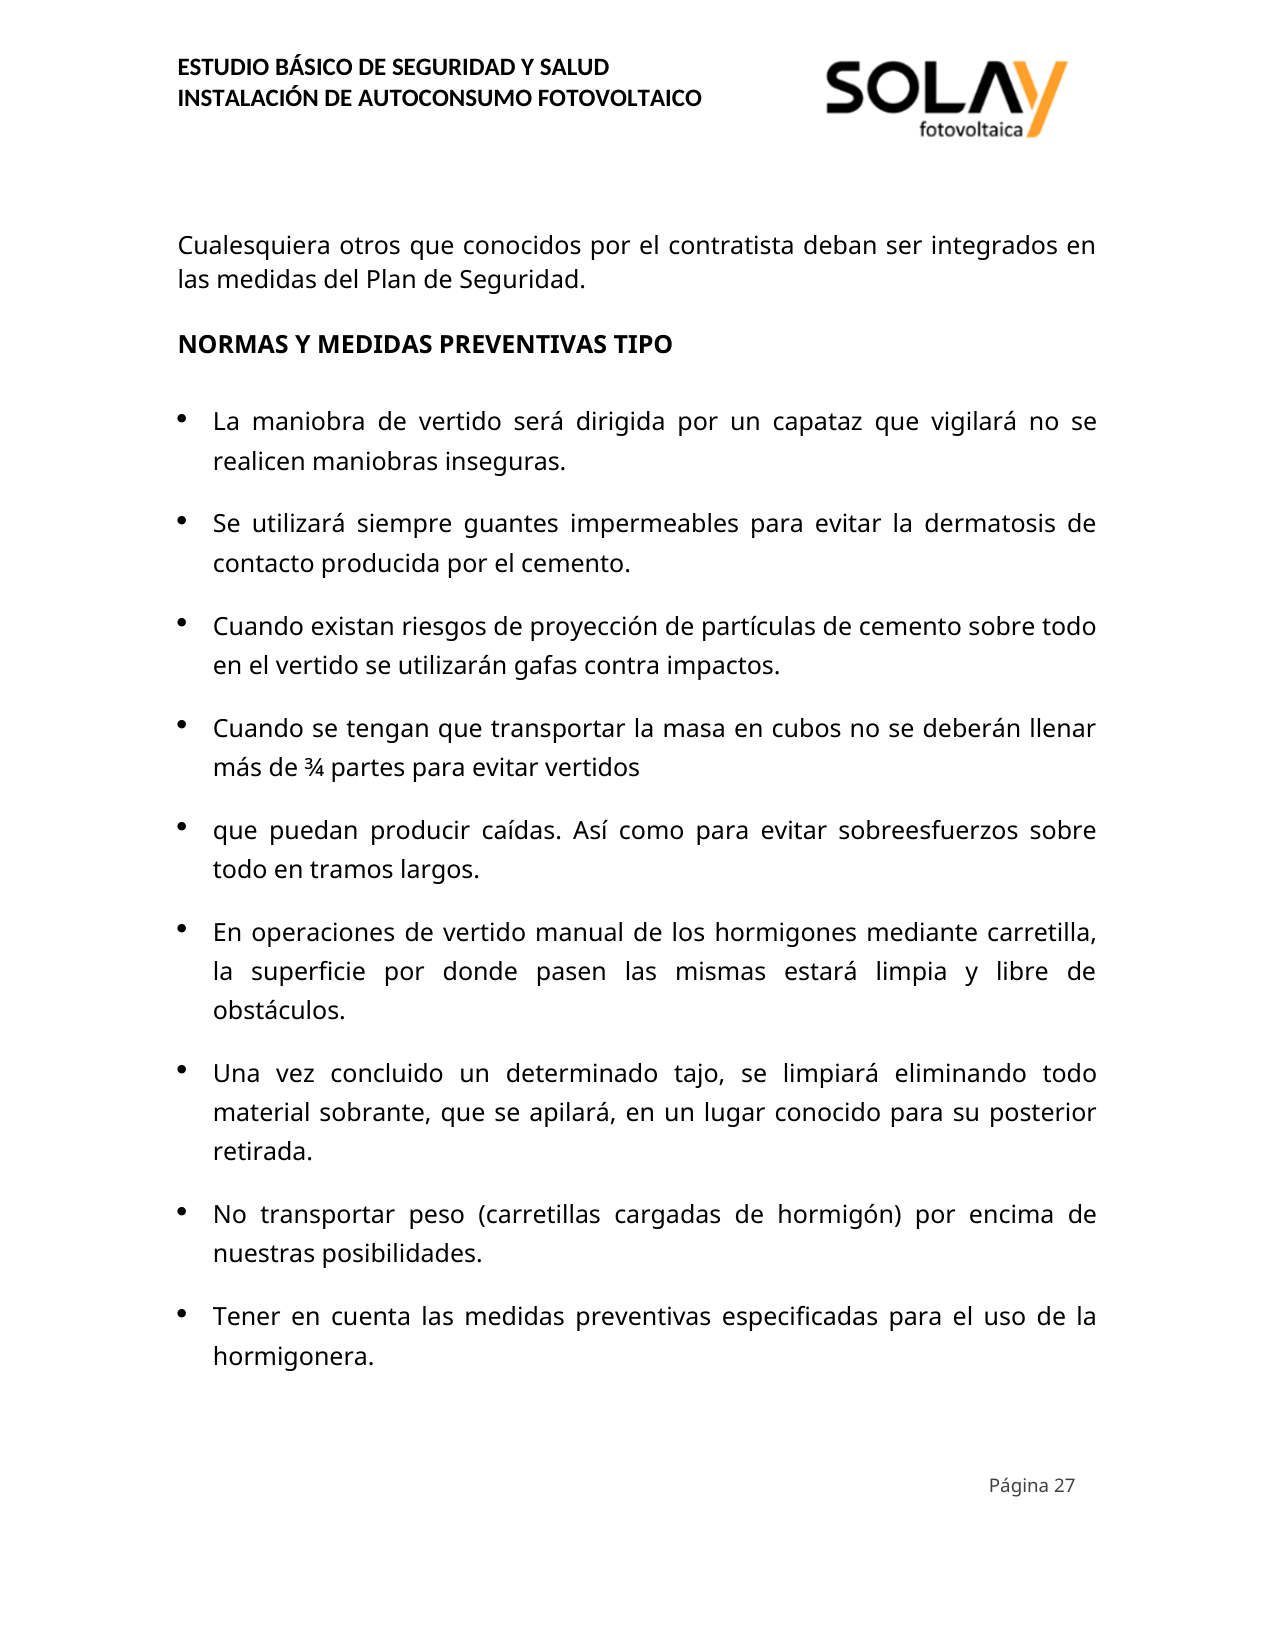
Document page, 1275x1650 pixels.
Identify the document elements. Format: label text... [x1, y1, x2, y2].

list Una vez concluido un determinado tajo, se limpiará eliminando todo material sobrante, que se apilará, en un lugar conocido para su posterior retirada. [177, 1056, 1098, 1168]
list que puedan producir caídas. Así como para evitar sobreesfuerzos sobre todo en tramos largos. [177, 812, 1098, 886]
text Cualesquiera otros que conocidos por el contratista deban ser integrados en las medidas del Plan de Seguridad. [177, 227, 1098, 296]
list Se utilizará siempre guantes impermeables para evitar la dermatosis de contacto producida por el cemento. [177, 506, 1098, 579]
list Cuando se tengan que transportar la masa en cubos no se deberán llenar más de ¾ partes para evitar vertidos [177, 710, 1098, 783]
list No transportar peso (carretillas cargadas de hormigón) por encima de nuestras posibilidades. [177, 1197, 1098, 1270]
list En operaciones de vertido manual de los hormigones mediante carretilla, la superficie por donde pasen las mismas estará limpia y libre de obstáculos. [177, 914, 1098, 1027]
list Tener en cuenta las medidas preventivas especificadas para el uso de la hormigonera. [177, 1299, 1098, 1372]
text NORMAS Y MEDIDAS PREVENTIVAS TIPO [177, 327, 1098, 361]
list Cuando existan riesgos de proyección de partículas de cemento sobre todo en el vertido se utilizarán gafas contra impactos. [177, 608, 1098, 681]
list La maniobra de vertido será dirigida por un capataz que vigilará no se realicen maniobras inseguras. [177, 404, 1098, 477]
